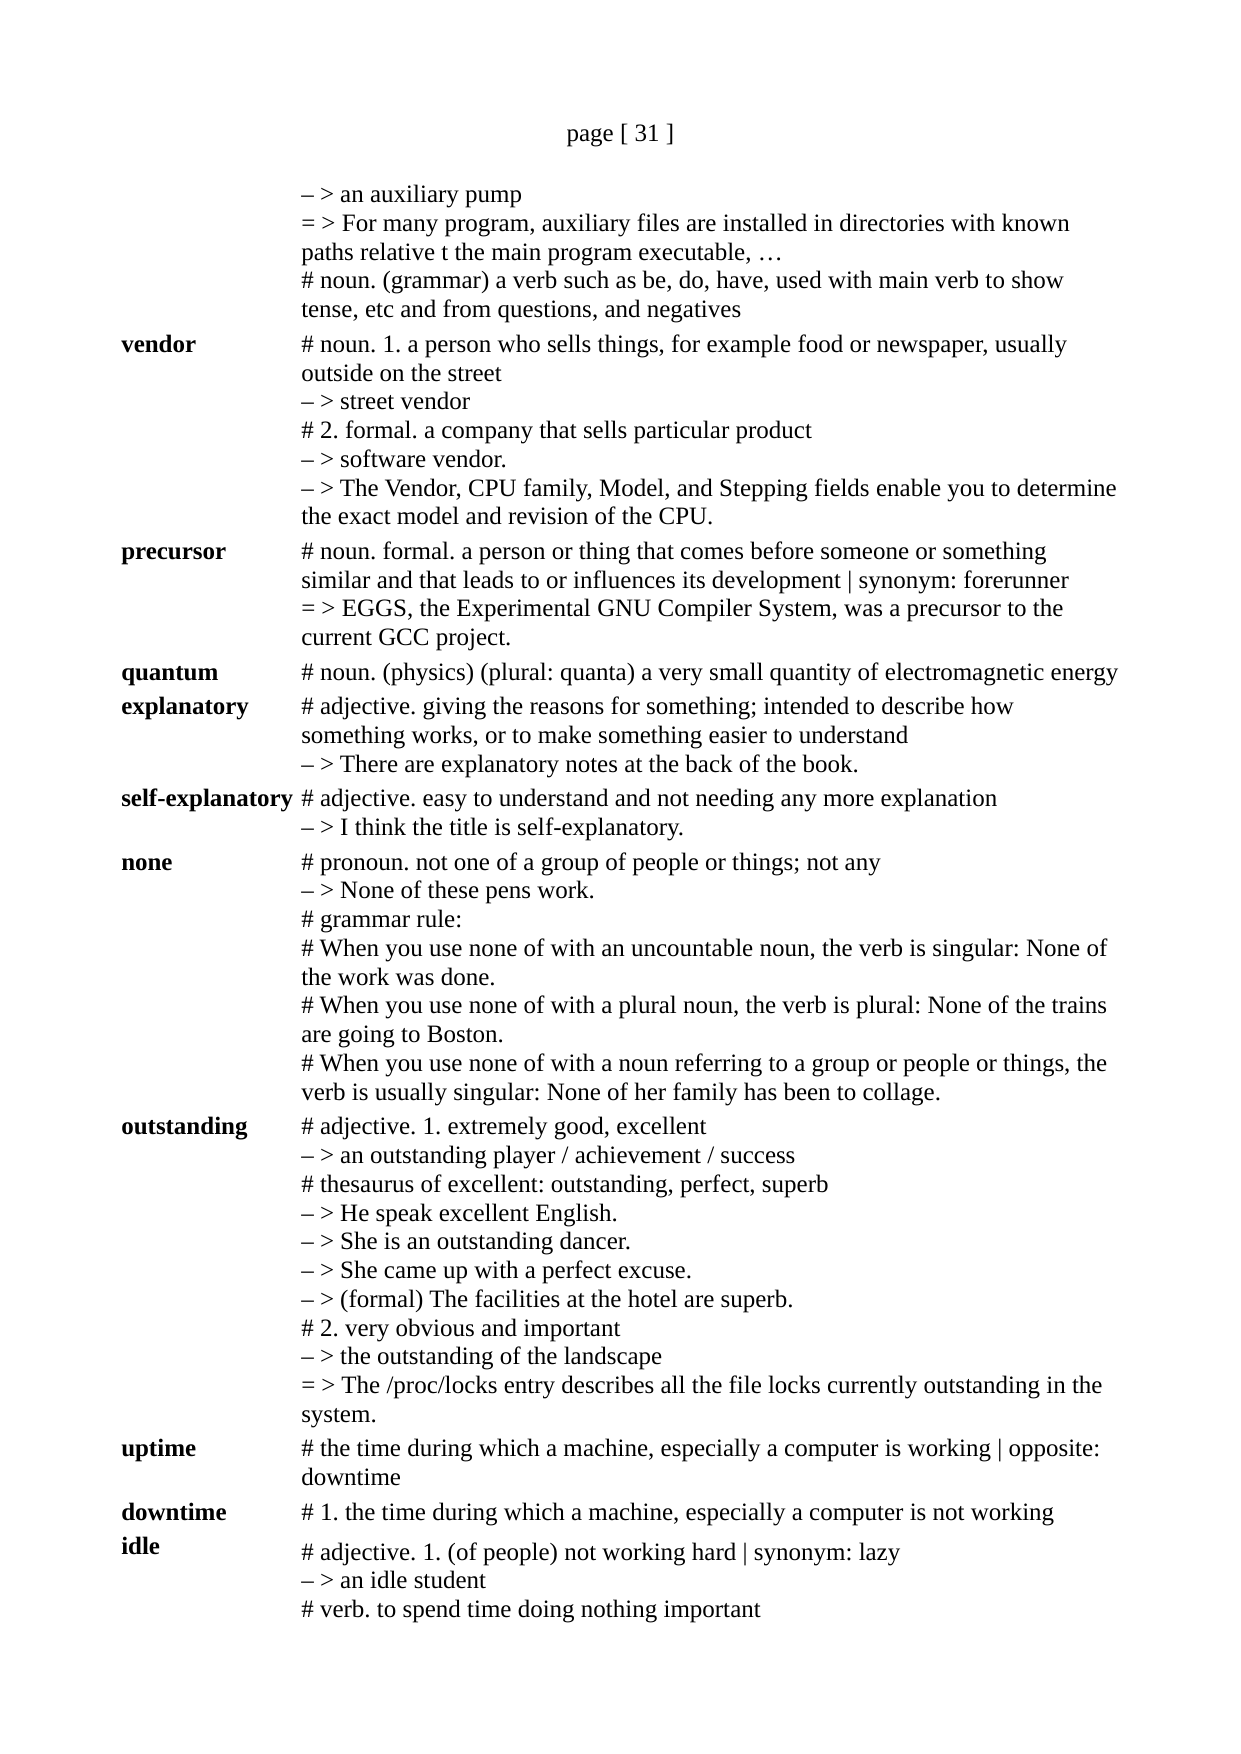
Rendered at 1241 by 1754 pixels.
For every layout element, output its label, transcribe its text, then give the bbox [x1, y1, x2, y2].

table_cell outstanding [118, 1109, 298, 1431]
table_cell idle [118, 1529, 298, 1631]
table_cell downtime [118, 1494, 298, 1528]
table_cell [118, 176, 298, 326]
table_cell none [118, 844, 298, 1108]
table_cell self-explanatory [118, 781, 298, 844]
table_cell explanatory [118, 689, 298, 781]
table_cell # noun. 1. a person who sells things, for example food or newspaper, usually outside on the street – > street vendor # 2. formal. a company that sells particular product – > software vendor. – > The Vendor, CPU family, Model, and Stepping fields enable you to determine the exact model and revision of the CPU. [298, 326, 1122, 533]
table_cell vendor [118, 326, 298, 533]
table_cell # the time during which a machine, especially a computer is working | opposite: downtime [298, 1431, 1122, 1494]
table_cell # adjective. easy to understand and not needing any more explanation – > I think the title is self-explanatory. [298, 781, 1122, 844]
table_cell # noun. (physics) (plural: quanta) a very small quantity of electromagnetic energy [298, 654, 1122, 688]
table_cell # adjective. 1. (of people) not working hard | synonym: lazy – > an idle student # verb. to spend time doing nothing important [298, 1529, 1122, 1631]
table_cell # pronoun. not one of a group of people or things; not any – > None of these pens work. # grammar rule: # When you use none of with an uncountable noun, the verb is singular: None of the work was done. # When you use none of with a plural noun, the verb is plural: None of the trains are going to Boston. # When you use none of with a noun referring to a group or people or things, the verb is usually singular: None of her family has been to collage. [298, 844, 1122, 1108]
table_cell – > an auxiliary pump = > For many program, auxiliary files are installed in directories with known paths relative t the main program executable, … # noun. (grammar) a verb such as be, do, have, used with main verb to show tense, etc and from questions, and negatives [298, 176, 1122, 326]
table_cell precursor [118, 533, 298, 654]
table_cell # adjective. giving the reasons for something; intended to describe how something works, or to make something easier to understand – > There are explanatory notes at the back of the book. [298, 689, 1122, 781]
table_cell # noun. formal. a person or thing that comes before someone or something similar and that leads to or influences its development | synonym: forerunner = > EGGS, the Experimental GNU Compiler System, was a precursor to the current GCC project. [298, 533, 1122, 654]
table_cell # adjective. 1. extremely good, excellent – > an outstanding player / achievement / success # thesaurus of excellent: outstanding, perfect, superb – > He speak excellent English. – > She is an outstanding dancer. – > She came up with a perfect excuse. – > (formal) The facilities at the hotel are superb. # 2. very obvious and important – > the outstanding of the landscape = > The /proc/locks entry describes all the file locks currently outstanding in the system. [298, 1109, 1122, 1431]
table_cell quantum [118, 654, 298, 688]
table_cell uptime [118, 1431, 298, 1494]
table_cell # 1. the time during which a machine, especially a computer is not working [298, 1494, 1122, 1528]
